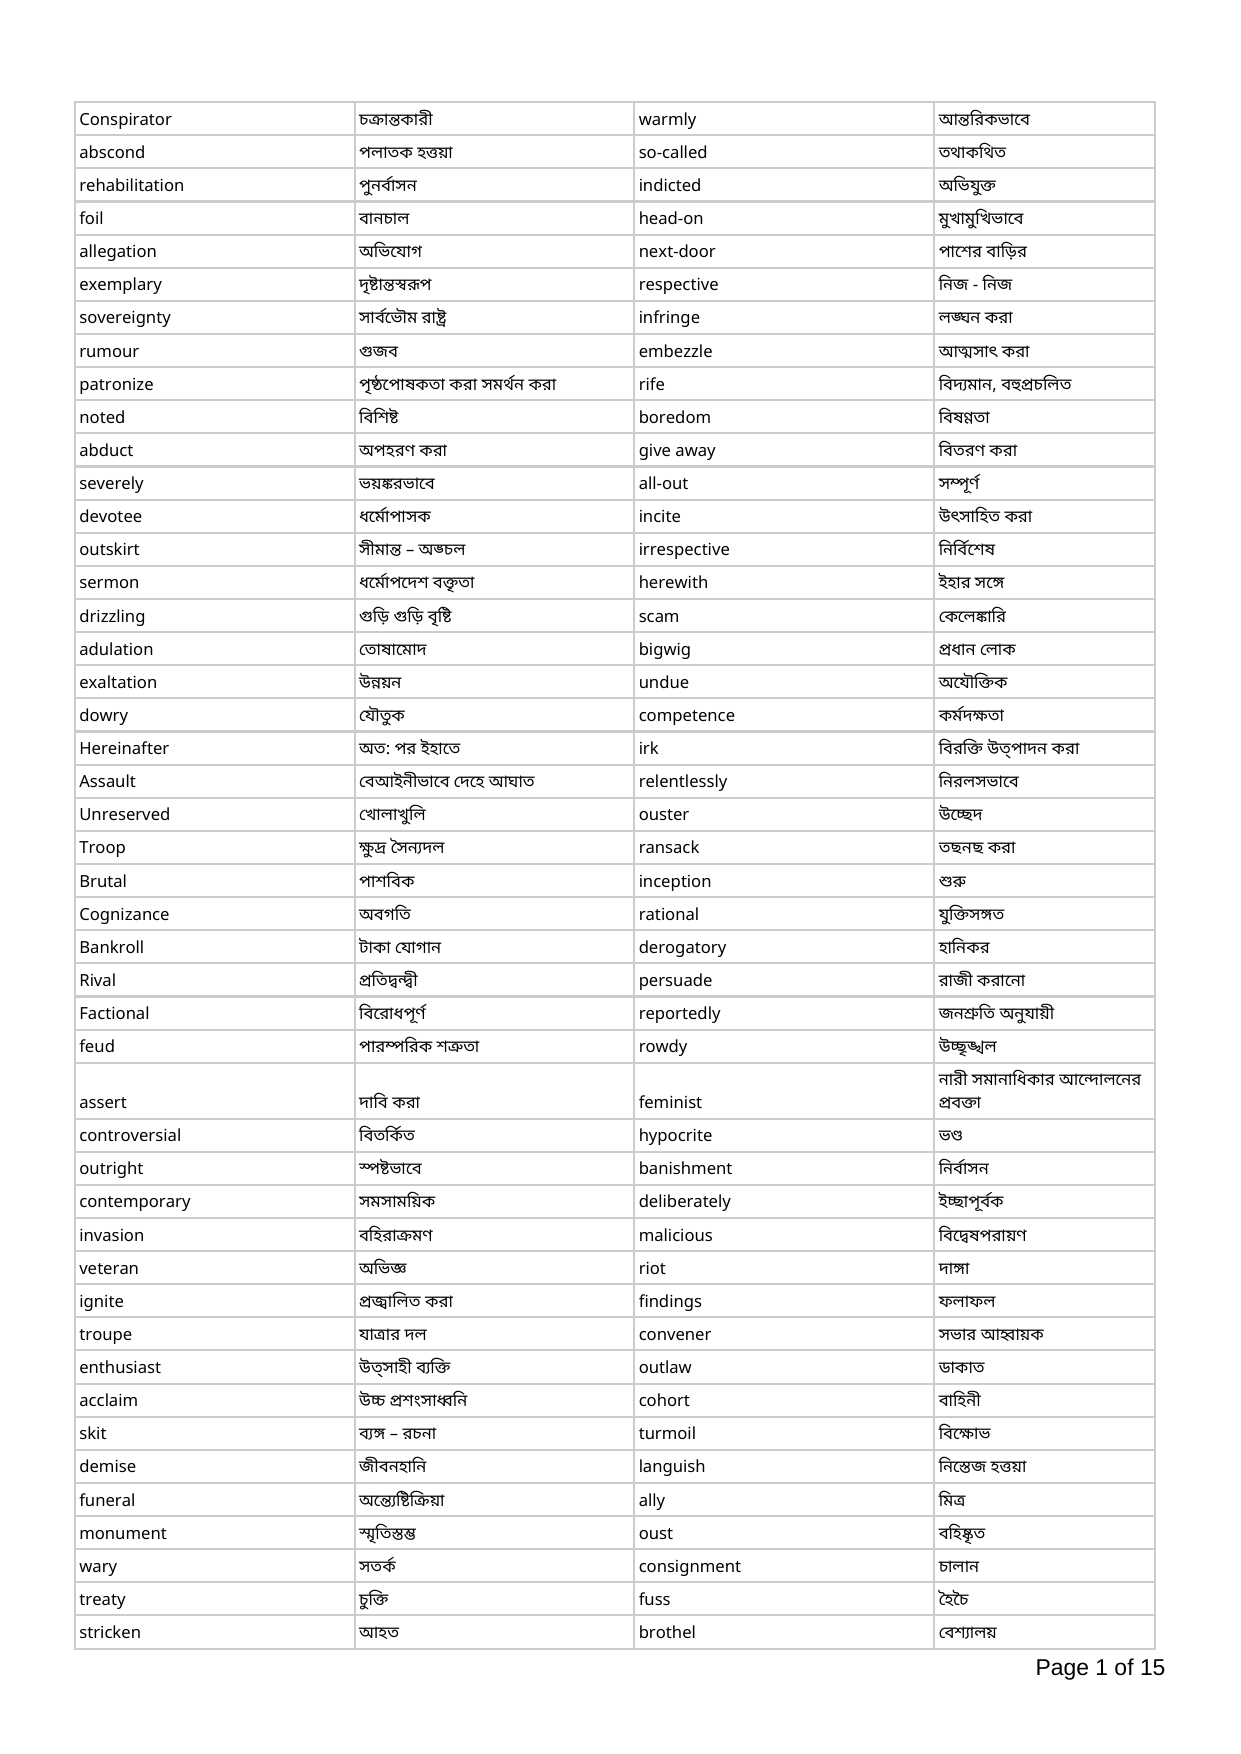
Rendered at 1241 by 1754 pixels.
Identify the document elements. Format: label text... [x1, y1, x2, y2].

table_cell outright [76, 1153, 354, 1184]
table_cell Rival [76, 964, 354, 995]
table_cell উচ্ছৃঙ্খল [935, 1031, 1154, 1062]
table_cell মুখামুখিভাবে [935, 203, 1154, 233]
table_cell ভয়ঙ্করভাবে [356, 468, 633, 498]
table_cell contemporary [76, 1186, 354, 1217]
table_cell indicted [635, 169, 933, 200]
table_cell উচ্চ প্রশংসাধ্বনি [356, 1385, 633, 1416]
table_cell যুক্তিসঙ্গত [935, 898, 1154, 929]
table_cell Bankroll [76, 931, 354, 962]
table_cell give away [635, 434, 933, 465]
table_cell outskirt [76, 534, 354, 565]
table_cell demise [76, 1451, 354, 1482]
table_cell persuade [635, 964, 933, 995]
table_cell সার্বভৌম রাষ্ট্র [356, 302, 633, 333]
table_cell cohort [635, 1385, 933, 1416]
table_cell ধর্মোপদেশ বক্তৃতা [356, 567, 633, 598]
table_cell consignment [635, 1550, 933, 1581]
table_cell বিরোধপূর্ণ [356, 998, 633, 1028]
table_cell boredom [635, 401, 933, 432]
table_cell বহিরাক্রমণ [356, 1219, 633, 1250]
table_cell চুক্তি [356, 1583, 633, 1614]
table_cell তছনছ করা [935, 832, 1154, 863]
table_cell inception [635, 865, 933, 896]
table_cell skit [76, 1418, 354, 1449]
table_cell স্পষ্টভাবে [356, 1153, 633, 1184]
table_cell next-door [635, 236, 933, 267]
table_cell abscond [76, 136, 354, 167]
table_cell সমসাময়িক [356, 1186, 633, 1217]
table_cell পলাতক হত্তয়া [356, 136, 633, 167]
table_cell নির্বিশেষ [935, 534, 1154, 565]
table_cell foil [76, 203, 354, 233]
table_cell সতর্ক [356, 1550, 633, 1581]
table_cell বিদ্বেষপরায়ণ [935, 1219, 1154, 1250]
table_cell অত: পর ইহাতে [356, 733, 633, 763]
table_cell স্মৃতিস্তম্ভ [356, 1517, 633, 1548]
table_cell rational [635, 898, 933, 929]
table_cell infringe [635, 302, 933, 333]
table_cell findings [635, 1285, 933, 1316]
table_cell herewith [635, 567, 933, 598]
table_cell stricken [76, 1616, 354, 1647]
table_cell দাবি করা [356, 1064, 633, 1117]
table_cell exaltation [76, 666, 354, 697]
table_cell পৃষ্ঠপোষকতা করা সমর্থন করা [356, 368, 633, 399]
table_cell wary [76, 1550, 354, 1581]
table_cell malicious [635, 1219, 933, 1250]
table_cell কেলেঙ্কারি [935, 600, 1154, 631]
table_cell অন্ত্যেষ্টিক্রিয়া [356, 1484, 633, 1515]
table_cell উৎসাহিত করা [935, 501, 1154, 532]
table_cell sovereignty [76, 302, 354, 333]
table_cell competence [635, 699, 933, 730]
table_cell patronize [76, 368, 354, 399]
table_cell rehabilitation [76, 169, 354, 200]
table_cell বিদ্যমান, বহুপ্রচলিত [935, 368, 1154, 399]
table_cell rumour [76, 335, 354, 366]
table_header warmly [635, 103, 933, 134]
table_cell respective [635, 269, 933, 300]
table_cell derogatory [635, 931, 933, 962]
table_cell drizzling [76, 600, 354, 631]
table_cell যাত্রার দল [356, 1318, 633, 1349]
table_cell ouster [635, 799, 933, 830]
table_cell তথাকথিত [935, 136, 1154, 167]
table_cell মিত্র [935, 1484, 1154, 1515]
table_cell troupe [76, 1318, 354, 1349]
table_cell প্রজ্বালিত করা [356, 1285, 633, 1316]
table_cell embezzle [635, 335, 933, 366]
table_cell fuss [635, 1583, 933, 1614]
table_cell বানচাল [356, 203, 633, 233]
table_cell devotee [76, 501, 354, 532]
table_cell উত্সাহী ব্যক্তি [356, 1351, 633, 1382]
table_cell চালান [935, 1550, 1154, 1581]
table_cell abduct [76, 434, 354, 465]
table_cell adulation [76, 633, 354, 664]
table_cell languish [635, 1451, 933, 1482]
table_cell যৌতুক [356, 699, 633, 730]
table_cell incite [635, 501, 933, 532]
table_cell উচ্ছেদ [935, 799, 1154, 830]
table_cell controversial [76, 1120, 354, 1151]
table_cell খোলাখুলি [356, 799, 633, 830]
table_cell নিরলসভাবে [935, 766, 1154, 797]
table_cell অভিযোগ [356, 236, 633, 267]
table_cell নির্বাসন [935, 1153, 1154, 1184]
table_cell রাজী করানো [935, 964, 1154, 995]
table_cell turmoil [635, 1418, 933, 1449]
table_cell allegation [76, 236, 354, 267]
table_cell প্রতিদ্বন্দ্বী [356, 964, 633, 995]
table_cell আহত [356, 1616, 633, 1647]
table_header চক্রান্তকারী [356, 103, 633, 134]
table_cell ইচ্ছাপূর্বক [935, 1186, 1154, 1217]
table_cell invasion [76, 1219, 354, 1250]
table_cell undue [635, 666, 933, 697]
table_cell হৈচৈ [935, 1583, 1154, 1614]
table_header আন্তরিকভাবে [935, 103, 1154, 134]
table_cell monument [76, 1517, 354, 1548]
table_cell Assault [76, 766, 354, 797]
table_cell তোষামোদ [356, 633, 633, 664]
table_cell feud [76, 1031, 354, 1062]
table_cell দৃষ্টান্তস্বরূপ [356, 269, 633, 300]
table_cell জীবনহানি [356, 1451, 633, 1482]
table_cell Troop [76, 832, 354, 863]
table_cell বিষণ্ণতা [935, 401, 1154, 432]
table_cell enthusiast [76, 1351, 354, 1382]
table_cell assert [76, 1064, 354, 1117]
table_cell নারী সমানাধিকার আন্দোলনের প্রবক্তা [935, 1064, 1154, 1117]
table_cell পাশবিক [356, 865, 633, 896]
table_cell so-called [635, 136, 933, 167]
table_cell Factional [76, 998, 354, 1028]
table_cell পারম্পরিক শত্রুতা [356, 1031, 633, 1062]
table_cell নিস্তেজ হত্তয়া [935, 1451, 1154, 1482]
table_cell noted [76, 401, 354, 432]
table_cell অভিজ্ঞ [356, 1252, 633, 1283]
table_cell sermon [76, 567, 354, 598]
table_cell ফলাফল [935, 1285, 1154, 1316]
table_cell বহিষ্কৃত [935, 1517, 1154, 1548]
table_cell ক্ষুদ্র সৈন্যদল [356, 832, 633, 863]
table_cell লঙ্ঘন করা [935, 302, 1154, 333]
table_cell dowry [76, 699, 354, 730]
table_cell banishment [635, 1153, 933, 1184]
table_cell severely [76, 468, 354, 498]
table_cell deliberately [635, 1186, 933, 1217]
table_cell feminist [635, 1064, 933, 1117]
table_cell head-on [635, 203, 933, 233]
table_cell rife [635, 368, 933, 399]
table_cell riot [635, 1252, 933, 1283]
table_cell বিতর্কিত [356, 1120, 633, 1151]
table_cell প্রধান লোক [935, 633, 1154, 664]
table_cell ব্যঙ্গ – রচনা [356, 1418, 633, 1449]
table_cell হানিকর [935, 931, 1154, 962]
table_cell bigwig [635, 633, 933, 664]
table_cell ally [635, 1484, 933, 1515]
table_cell rowdy [635, 1031, 933, 1062]
table_cell কর্মদক্ষতা [935, 699, 1154, 730]
table_cell ডাকাত [935, 1351, 1154, 1382]
table_cell অবগতি [356, 898, 633, 929]
table_cell জনশ্রুতি অনুযায়ী [935, 998, 1154, 1028]
table_cell oust [635, 1517, 933, 1548]
table_cell convener [635, 1318, 933, 1349]
table_cell সীমান্ত – অঙ্চল [356, 534, 633, 565]
table_cell exemplary [76, 269, 354, 300]
table_cell Cognizance [76, 898, 354, 929]
table_cell সম্পূর্ণ [935, 468, 1154, 498]
table_cell বিরক্তি উত্পাদন করা [935, 733, 1154, 763]
table_cell পুনর্বাসন [356, 169, 633, 200]
table_cell acclaim [76, 1385, 354, 1416]
table_cell Unreserved [76, 799, 354, 830]
table_cell অযৌক্তিক [935, 666, 1154, 697]
table_cell ransack [635, 832, 933, 863]
table_cell গুজব [356, 335, 633, 366]
table_cell বিক্ষোভ [935, 1418, 1154, 1449]
table_cell treaty [76, 1583, 354, 1614]
table_cell আত্মসাৎ করা [935, 335, 1154, 366]
table_cell বেআইনীভাবে দেহে আঘাত [356, 766, 633, 797]
table_cell পাশের বাড়ির [935, 236, 1154, 267]
table_cell ইহার সঙ্গে [935, 567, 1154, 598]
table_cell অভিযুক্ত [935, 169, 1154, 200]
table_cell funeral [76, 1484, 354, 1515]
table_cell outlaw [635, 1351, 933, 1382]
table_cell ধর্মোপাসক [356, 501, 633, 532]
table_cell brothel [635, 1616, 933, 1647]
table_cell hypocrite [635, 1120, 933, 1151]
table_cell Hereinafter [76, 733, 354, 763]
table_cell বিতরণ করা [935, 434, 1154, 465]
table_cell দাঙ্গা [935, 1252, 1154, 1283]
table_cell শুরু [935, 865, 1154, 896]
table_cell relentlessly [635, 766, 933, 797]
table_cell ignite [76, 1285, 354, 1316]
table_cell Brutal [76, 865, 354, 896]
table_cell irk [635, 733, 933, 763]
table_cell reportedly [635, 998, 933, 1028]
table_cell গুড়ি গুড়ি বৃষ্টি [356, 600, 633, 631]
table_cell ভণ্ড [935, 1120, 1154, 1151]
table_cell নিজ - নিজ [935, 269, 1154, 300]
table_cell scam [635, 600, 933, 631]
table_cell অপহরণ করা [356, 434, 633, 465]
table_cell irrespective [635, 534, 933, 565]
table_cell বিশিষ্ট [356, 401, 633, 432]
table_cell টাকা যোগান [356, 931, 633, 962]
table_header Conspirator [76, 103, 354, 134]
table_cell বাহিনী [935, 1385, 1154, 1416]
table_cell সভার আহ্বায়ক [935, 1318, 1154, 1349]
table_cell বেশ্যালয় [935, 1616, 1154, 1647]
table_cell উন্নয়ন [356, 666, 633, 697]
table_cell veteran [76, 1252, 354, 1283]
table_cell all-out [635, 468, 933, 498]
